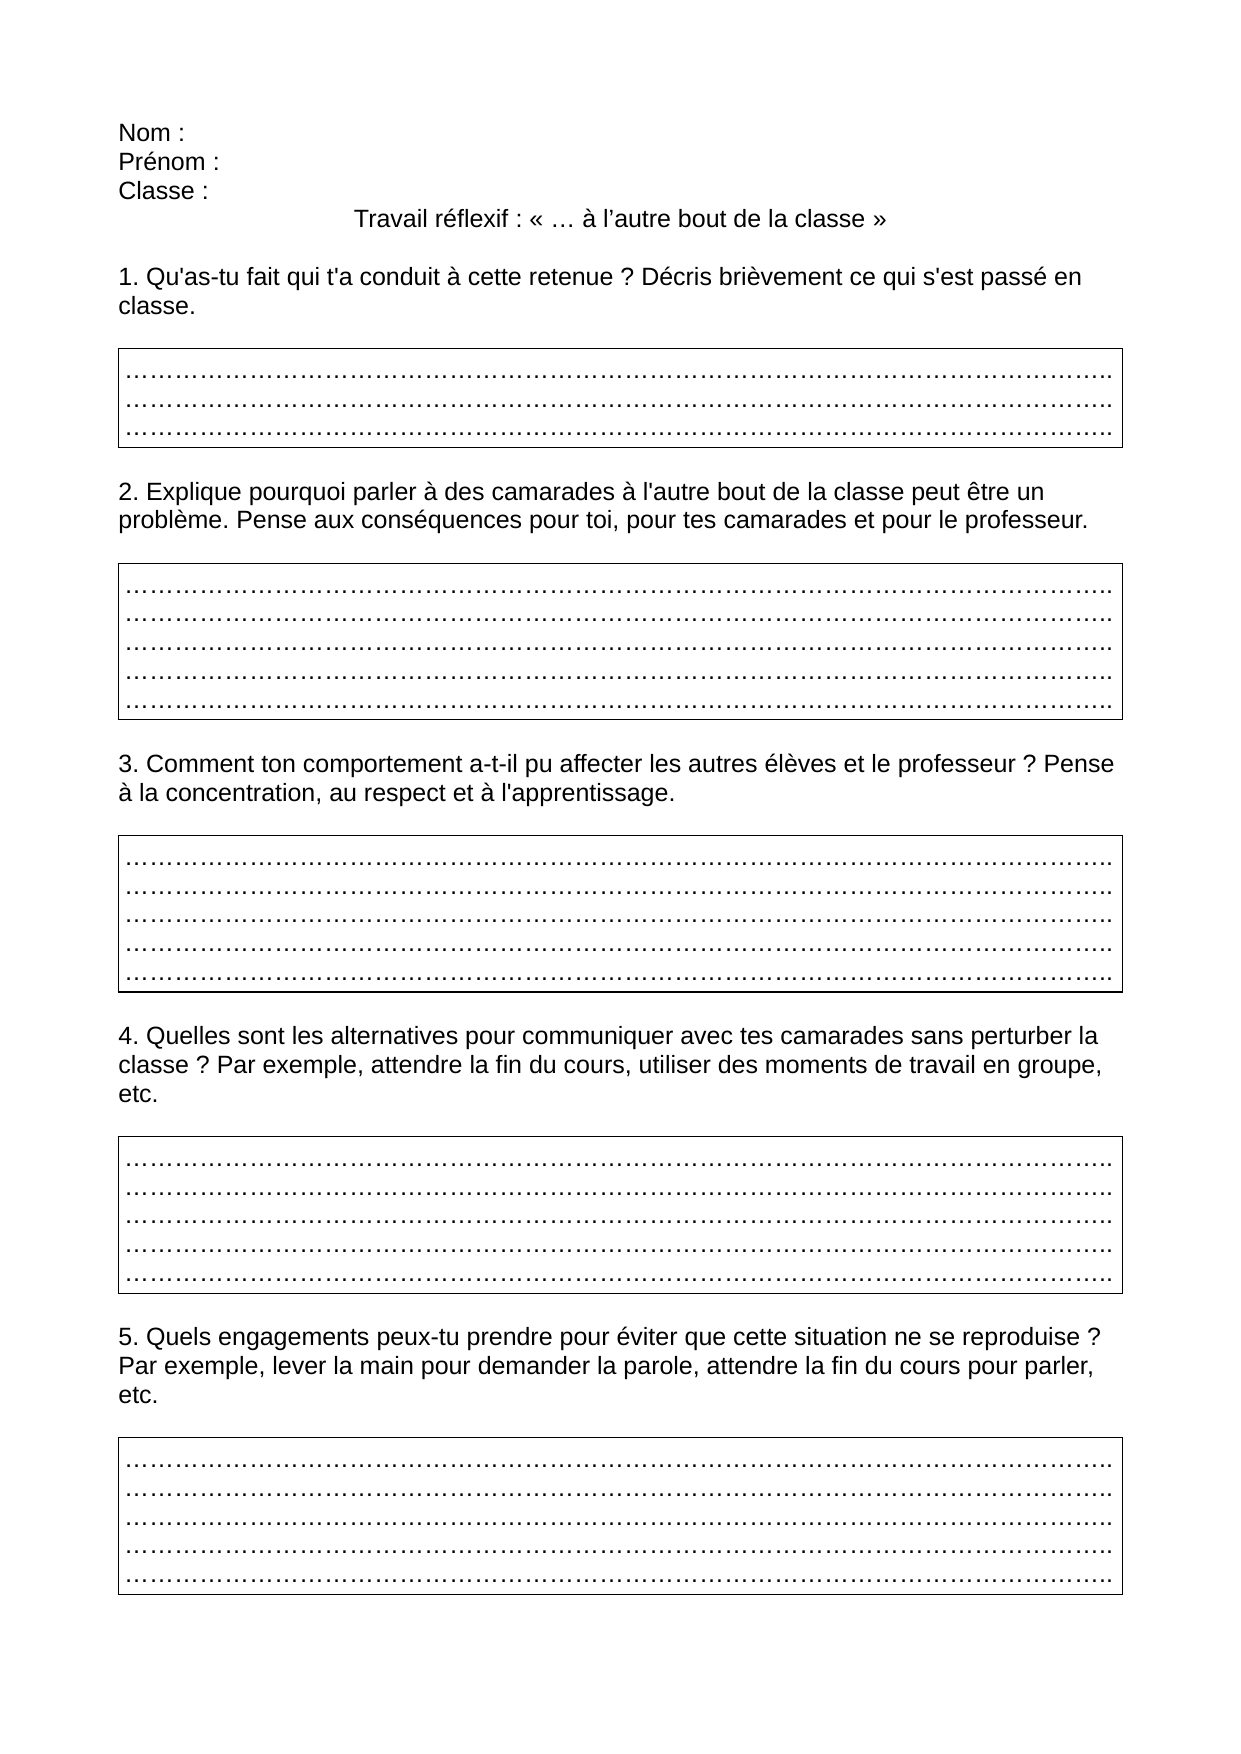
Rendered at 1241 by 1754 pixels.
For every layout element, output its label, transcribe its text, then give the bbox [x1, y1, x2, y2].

text Classe : [118, 176, 1122, 204]
table_header ……………………………………………………………………………………………………….. ……………………………………………………………………………………………………….. ……………………………………………………………………………………………………….. ……………………………………………………………………………………………………….. ……………………………………………………………………………………………………….. [119, 564, 1122, 719]
table_header ……………………………………………………………………………………………………….. ……………………………………………………………………………………………………….. ……………………………………………………………………………………………………….. ……………………………………………………………………………………………………….. ……………………………………………………………………………………………………….. [119, 836, 1122, 991]
text Travail réflexif : « … à l’autre bout de la classe » [118, 204, 1122, 233]
text Prénom : [118, 147, 1122, 176]
text Nom : [118, 118, 1122, 147]
text 3. Comment ton comportement a-t-il pu affecter les autres élèves et le professeur ? Pense à la concentration, au respect et à l'apprentissage. [118, 749, 1122, 806]
table_header ……………………………………………………………………………………………………….. ……………………………………………………………………………………………………….. ……………………………………………………………………………………………………….. ……………………………………………………………………………………………………….. ……………………………………………………………………………………………………….. [119, 1137, 1122, 1292]
text 5. Quels engagements peux-tu prendre pour éviter que cette situation ne se reproduise ? Par exemple, lever la main pour demander la parole, attendre la fin du cours pour parler, etc. [118, 1322, 1122, 1408]
text 4. Quelles sont les alternatives pour communiquer avec tes camarades sans perturber la classe ? Par exemple, attendre la fin du cours, utiliser des moments de travail en groupe, etc. [118, 1021, 1122, 1107]
table_header ……………………………………………………………………………………………………….. ……………………………………………………………………………………………………….. ……………………………………………………………………………………………………….. [119, 349, 1122, 447]
text 1. Qu'as-tu fait qui t'a conduit à cette retenue ? Décris brièvement ce qui s'est passé en classe. [118, 262, 1122, 319]
table_header ……………………………………………………………………………………………………….. ……………………………………………………………………………………………………….. ……………………………………………………………………………………………………….. ……………………………………………………………………………………………………….. ……………………………………………………………………………………………………….. [119, 1438, 1122, 1593]
text 2. Explique pourquoi parler à des camarades à l'autre bout de la classe peut être un problème. Pense aux conséquences pour toi, pour tes camarades et pour le professeur. [118, 477, 1122, 534]
